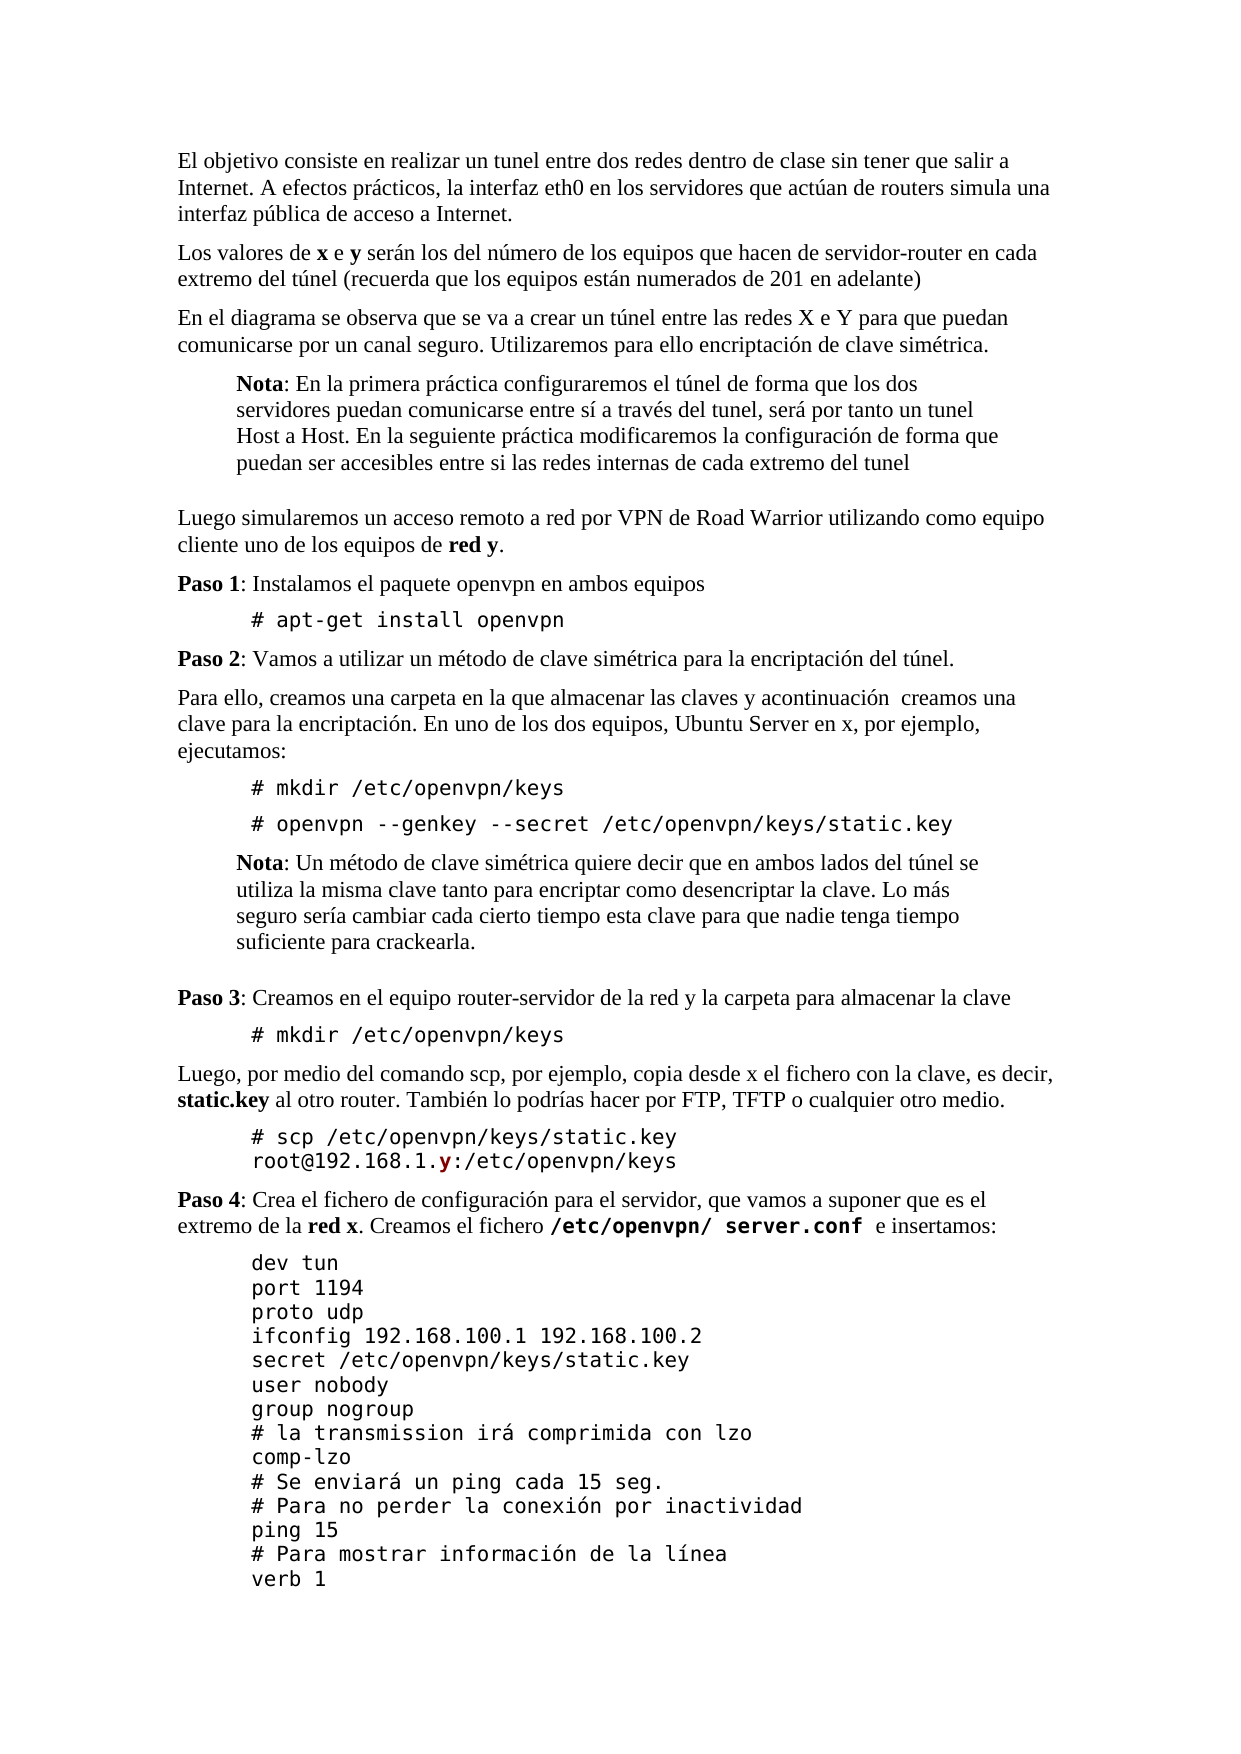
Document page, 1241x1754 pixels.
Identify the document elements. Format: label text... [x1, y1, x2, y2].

text group nogroup [251, 1397, 1063, 1421]
text Los valores de x e y serán los del número de los equipos que hacen de servidor-router en cada extremo del túnel (recuerda que los equipos están numerados de 201 en adelante) [177, 239, 1063, 292]
text ping 15 [251, 1518, 1063, 1542]
text secret /etc/openvpn/keys/static.key [251, 1348, 1063, 1373]
text Nota: En la primera práctica configuraremos el túnel de forma que los dos servidores puedan comunicarse entre sí a través del tunel, será por tanto un tunel Host a Host. En la seguiente práctica modificaremos la configuración de forma que puedan ser accesibles entre si las redes internas de cada extremo del tunel [236, 369, 1004, 475]
text Para ello, creamos una carpeta en la que almacenar las claves y acontinuación creamos una clave para la encriptación. En uno de los dos equipos, Ubuntu Server en x, por ejemplo, ejecutamos: [177, 684, 1063, 763]
text Paso 1: Instalamos el paquete openvpn en ambos equipos [177, 570, 1063, 596]
text # apt-get install openvpn [251, 608, 1063, 633]
text Paso 3: Creamos en el equipo router-servidor de la red y la carpeta para almacenar la clave [177, 984, 1063, 1011]
text En el diagrama se observa que se va a crear un túnel entre las redes X e Y para que puedan comunicarse por un canal seguro. Utilizaremos para ello encriptación de clave simétrica. [177, 304, 1063, 357]
text Luego simularemos un acceso remoto a red por VPN de Road Warrior utilizando como equipo cliente uno de los equipos de red y. [177, 504, 1063, 557]
text Luego, por medio del comando scp, por ejemplo, copia desde x el fichero con la clave, es decir, static.key al otro router. También lo podrías hacer por FTP, TFTP o cualquier otro medio. [177, 1060, 1063, 1112]
text port 1194 [251, 1276, 1063, 1300]
text # scp /etc/openvpn/keys/static.key root@192.168.1.y:/etc/openvpn/keys [251, 1125, 1063, 1173]
text Paso 4: Crea el fichero de configuración para el servidor, que vamos a suponer que es el extremo de la red x. Creamos el fichero /etc/openvpn/ server.conf e insertamos: [177, 1186, 1063, 1239]
text dev tun [251, 1251, 1063, 1276]
text verb 1 [251, 1567, 1063, 1591]
text Paso 2: Vamos a utilizar un método de clave simétrica para la encriptación del túnel. [177, 645, 1063, 672]
text comp-lzo [251, 1445, 1063, 1470]
text # openvpn --genkey --secret /etc/openvpn/keys/static.key [251, 812, 1063, 837]
text # Para no perder la conexión por inactividad [251, 1494, 1063, 1518]
text # Se enviará un ping cada 15 seg. [251, 1470, 1063, 1494]
text # mkdir /etc/openvpn/keys [251, 776, 1063, 800]
text # mkdir /etc/openvpn/keys [251, 1023, 1063, 1047]
text # la transmission irá comprimida con lzo [251, 1421, 1063, 1445]
text proto udp [251, 1300, 1063, 1324]
text user nobody [251, 1373, 1063, 1397]
text # Para mostrar información de la línea [251, 1542, 1063, 1567]
text ifconfig 192.168.100.1 192.168.100.2 [251, 1324, 1063, 1348]
text El objetivo consiste en realizar un tunel entre dos redes dentro de clase sin tener que salir a Internet. A efectos prácticos, la interfaz eth0 en los servidores que actúan de routers simula una interfaz pública de acceso a Internet. [177, 148, 1063, 227]
text Nota: Un método de clave simétrica quiere decir que en ambos lados del túnel se utiliza la misma clave tanto para encriptar como desencriptar la clave. Lo más seguro sería cambiar cada cierto tiempo esta clave para que nadie tenga tiempo suficiente para crackearla. [236, 849, 1004, 955]
